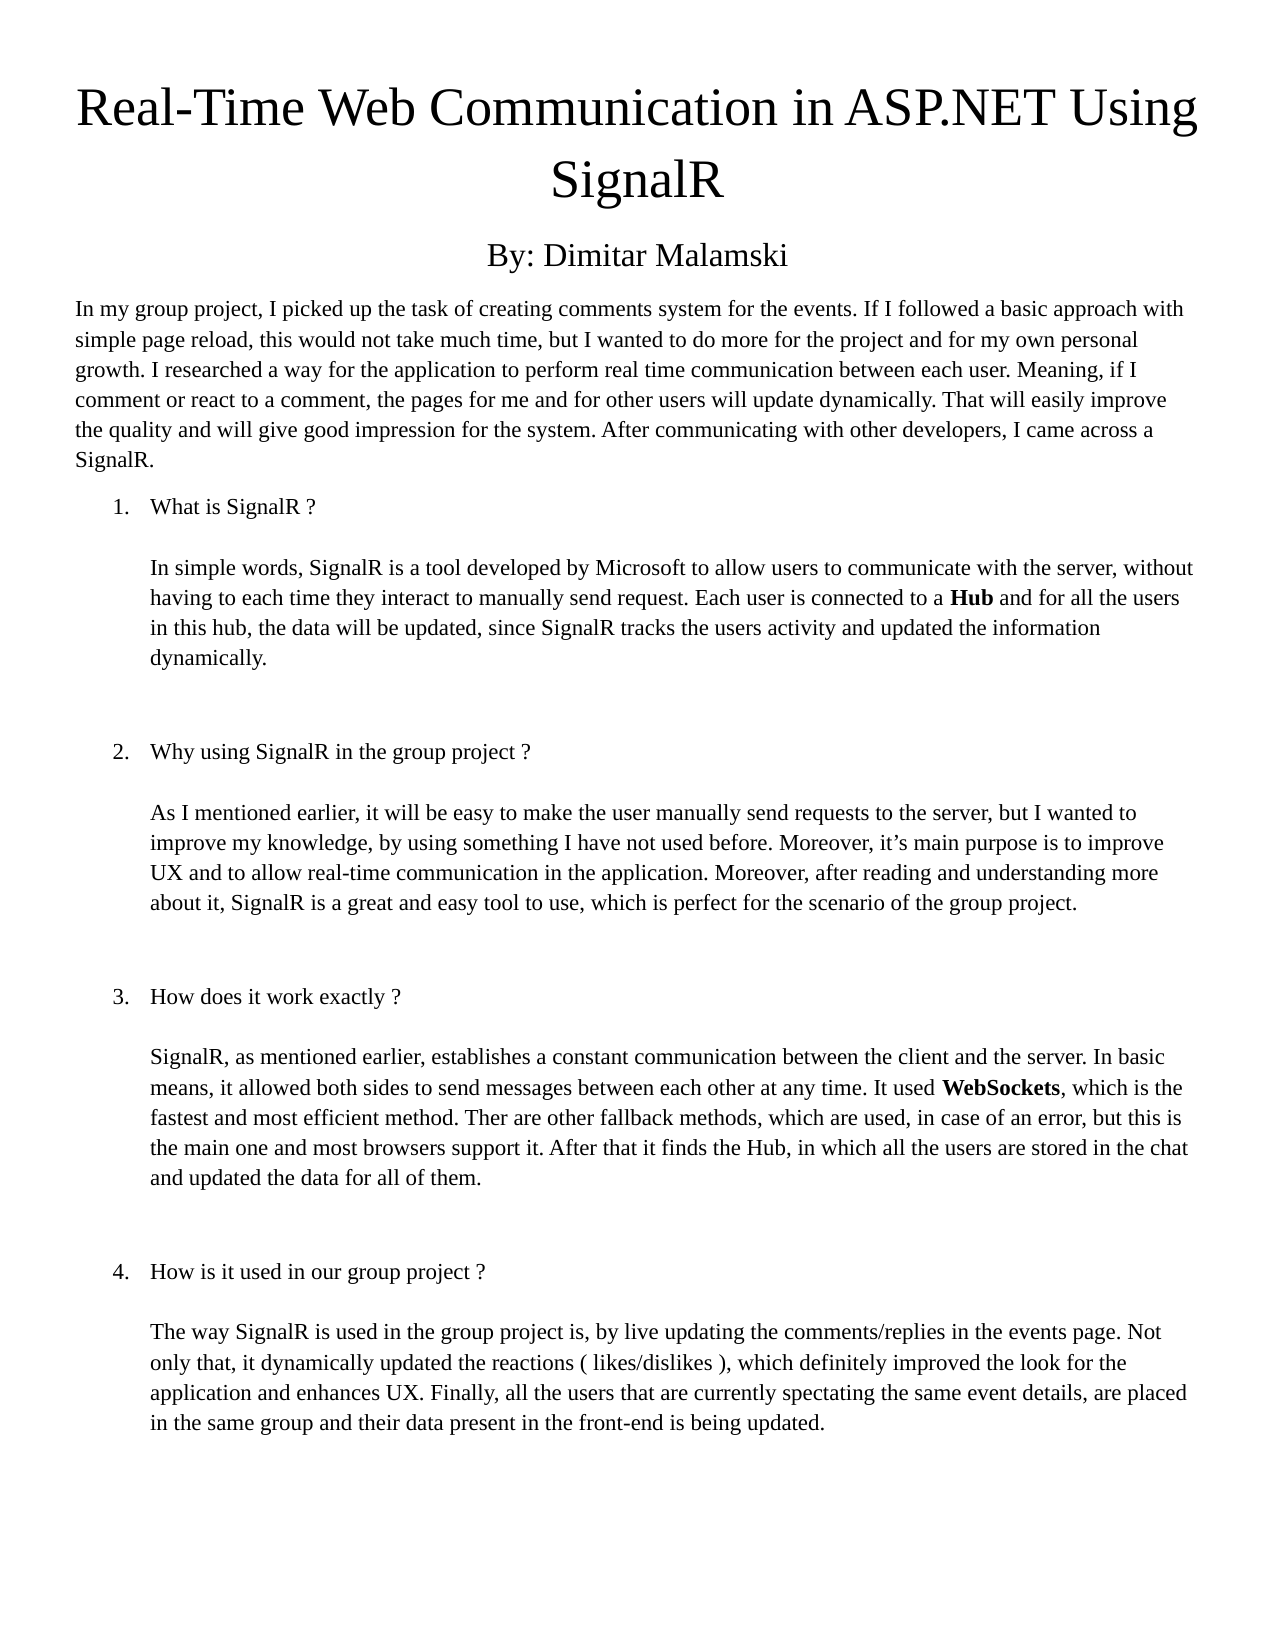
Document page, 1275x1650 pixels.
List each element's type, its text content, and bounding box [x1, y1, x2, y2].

list How does it work exactly ? [112, 983, 1200, 1009]
list How is it used in our group project ? [112, 1258, 1200, 1284]
list What is SignalR ? [112, 493, 1200, 520]
text In my group project, I picked up the task of creating comments system for the events. If I followed a basic approach with simple page reload, this would not take much time, but I wanted to do more for the project and for my own personal growth. I researched a way for the application to perform real time communication between each user. Meaning, if I comment or react to a comment, the pages for me and for other users will update dynamically. That will easily improve the quality and will give good impression for the system. After communicating with other developers, I came across a SignalR. [75, 296, 1200, 473]
list In simple words, SignalR is a tool developed by Microsoft to allow users to communicate with the server, without having to each time they interact to manually send request. Each user is connected to a Hub and for all the users in this hub, the data will be updated, since SignalR tracks the users activity and updated the information dynamically. [150, 554, 1200, 671]
list Why using SignalR in the group project ? [112, 738, 1200, 764]
list SignalR, as mentioned earlier, establishes a constant communication between the client and the server. In basic means, it allowed both sides to send messages between each other at any time. It used WebSockets, which is the fastest and most efficient method. Ther are other fallback methods, which are used, in case of an error, but this is the main one and most browsers support it. After that it finds the Hub, in which all the users are stored in the chat and updated the data for all of them. [150, 1043, 1200, 1191]
list As I mentioned earlier, it will be easy to make the user manually send requests to the server, but I wanted to improve my knowledge, by using something I have not used before. Moreover, it’s main purpose is to improve UX and to allow real-time communication in the application. Moreover, after reading and understanding more about it, SignalR is a great and easy tool to use, which is perfect for the scenario of the group project. [150, 799, 1200, 916]
text By: Dimitar Malamski [75, 235, 1200, 273]
text Real-Time Web Communication in ASP.NET Using SignalR [75, 75, 1200, 209]
list The way SignalR is used in the group project is, by live updating the comments/replies in the events page. Not only that, it dynamically updated the reactions ( likes/dislikes ), which definitely improved the look for the application and enhances UX. Finally, all the users that are currently spectating the same event details, are placed in the same group and their data present in the front-end is being updated. [150, 1318, 1200, 1435]
